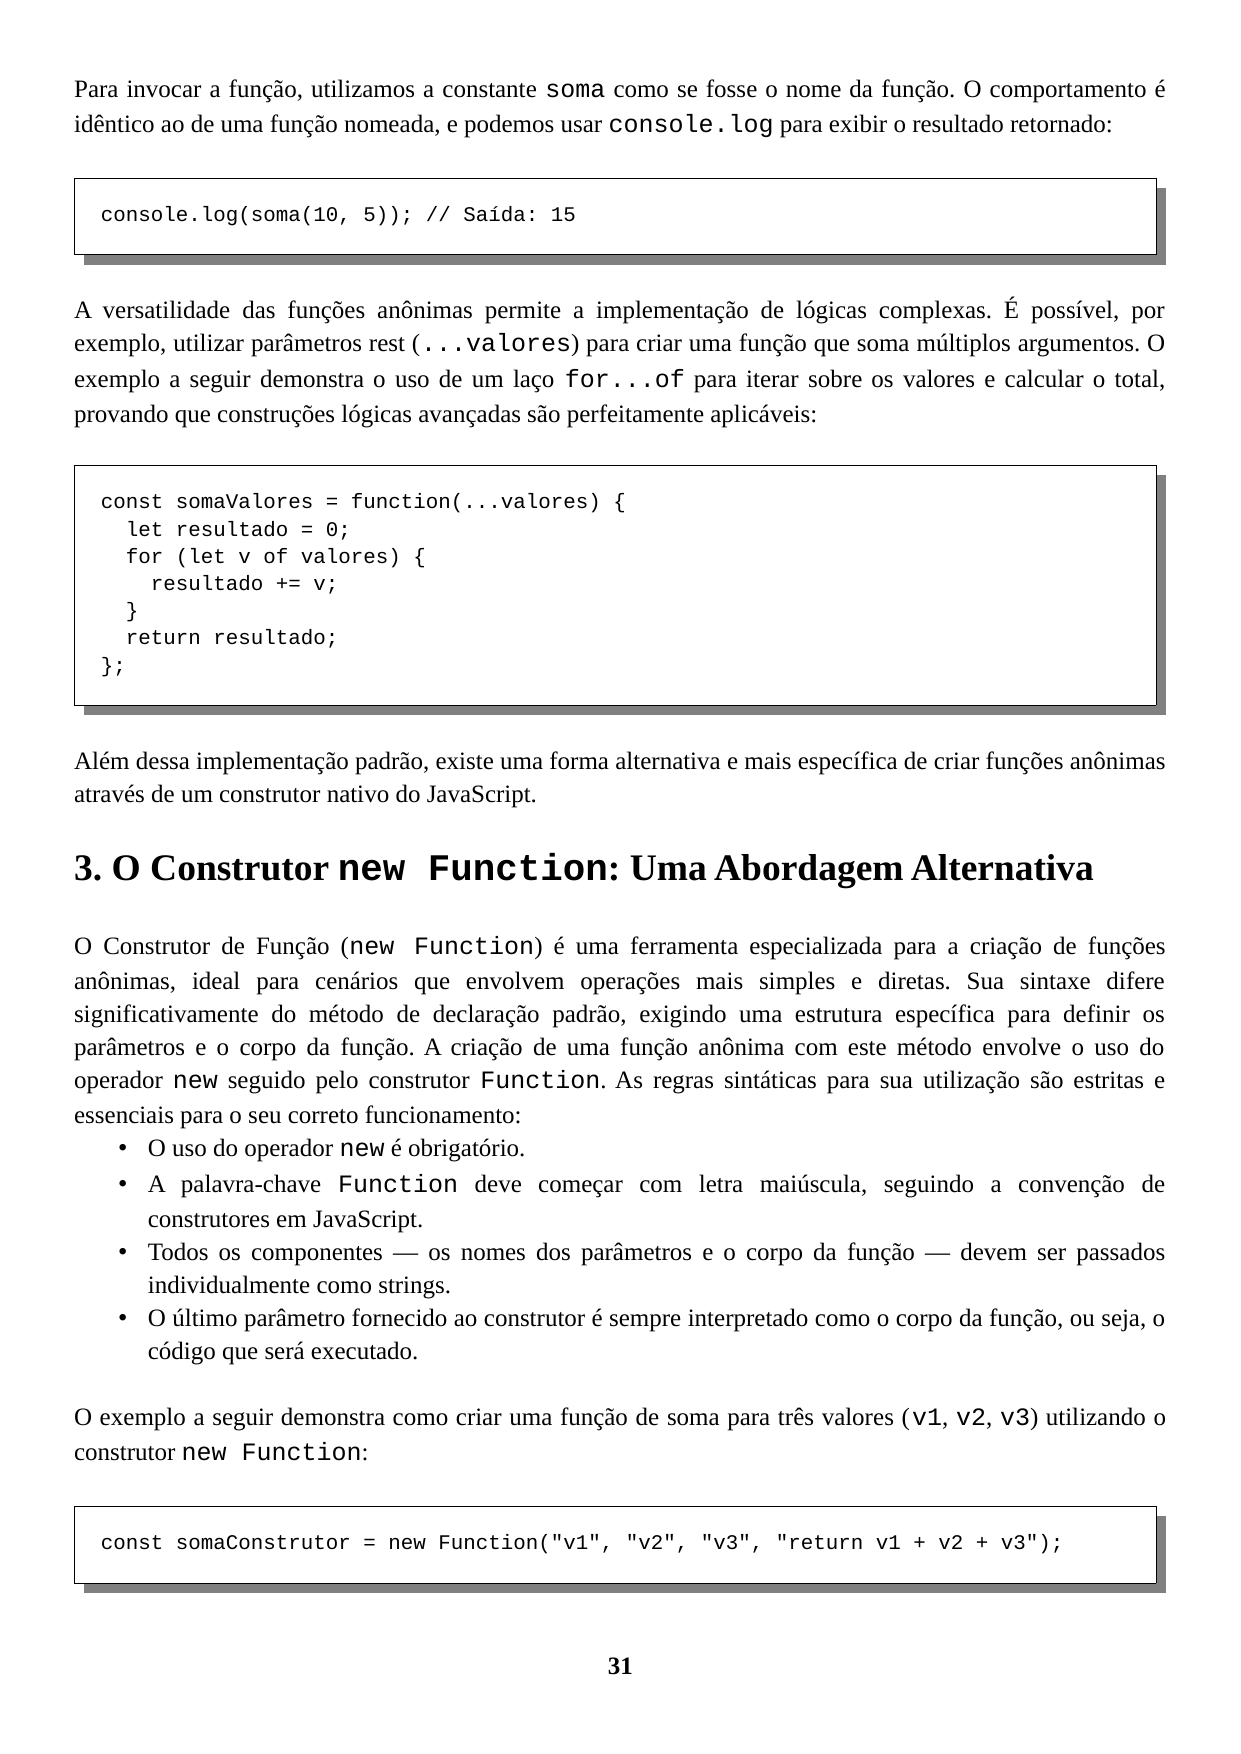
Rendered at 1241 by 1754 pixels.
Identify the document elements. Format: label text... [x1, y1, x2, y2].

text Além dessa implementação padrão, existe uma forma alternativa e mais específica de criar funções anônimas através de um construtor nativo do JavaScript. [74, 746, 1166, 808]
text resultado += v; [75, 546, 1156, 573]
list Todos os componentes — os nomes dos parâmetros e o corpo da função — devem ser passados individualmente como strings. [118, 1237, 1166, 1299]
text console.log(soma(10, 5)); // Saída: 15 [75, 179, 1156, 254]
text O Construtor de Função (new Function) é uma ferramenta especializada para a criação de funções anônimas, ideal para cenários que envolvem operações mais simples e diretas. Sua sintaxe difere significativamente do método de declaração padrão, exigindo uma estrutura específica para definir os parâmetros e o corpo da função. A criação de uma função anônima com este método envolve o uso do operador new seguido pelo construtor Function. As regras sintáticas para sua utilização são estritas e essenciais para o seu correto funcionamento: [74, 931, 1166, 1129]
list O último parâmetro fornecido ao construtor é sempre interpretado como o corpo da função, ou seja, o código que será executado. [118, 1303, 1166, 1365]
text let resultado = 0; [75, 492, 1156, 519]
text }; [75, 628, 1156, 705]
list O uso do operador new é obrigatório. [118, 1133, 1166, 1164]
list A palavra-chave Function deve começar com letra maiúscula, seguindo a convenção de construtores em JavaScript. [118, 1169, 1166, 1233]
text const somaValores = function(...valores) { [75, 466, 1156, 492]
text A versatilidade das funções anônimas permite a implementação de lógicas complexas. É possível, por exemplo, utilizar parâmetros rest (...valores) para criar uma função que soma múltiplos argumentos. O exemplo a seguir demonstra o uso de um laço for...of para iterar sobre os valores e calcular o total, provando que construções lógicas avançadas são perfeitamente aplicáveis: [74, 296, 1166, 427]
subtitle 3. O Construtor new Function: Uma Abordagem Alternativa [74, 845, 1166, 891]
text Para invocar a função, utilizamos a constante soma como se fosse o nome da função. O comportamento é idêntico ao de uma função nomeada, e podemos usar console.log para exibir o resultado retornado: [74, 74, 1166, 140]
text } [75, 573, 1156, 601]
text return resultado; [75, 601, 1156, 628]
text O exemplo a seguir demonstra como criar uma função de soma para três valores (v1, v2, v3) utilizando o construtor new Function: [74, 1402, 1166, 1468]
text const somaConstrutor = new Function("v1", "v2", "v3", "return v1 + v2 + v3"); [75, 1507, 1156, 1583]
text for (let v of valores) { [75, 519, 1156, 546]
